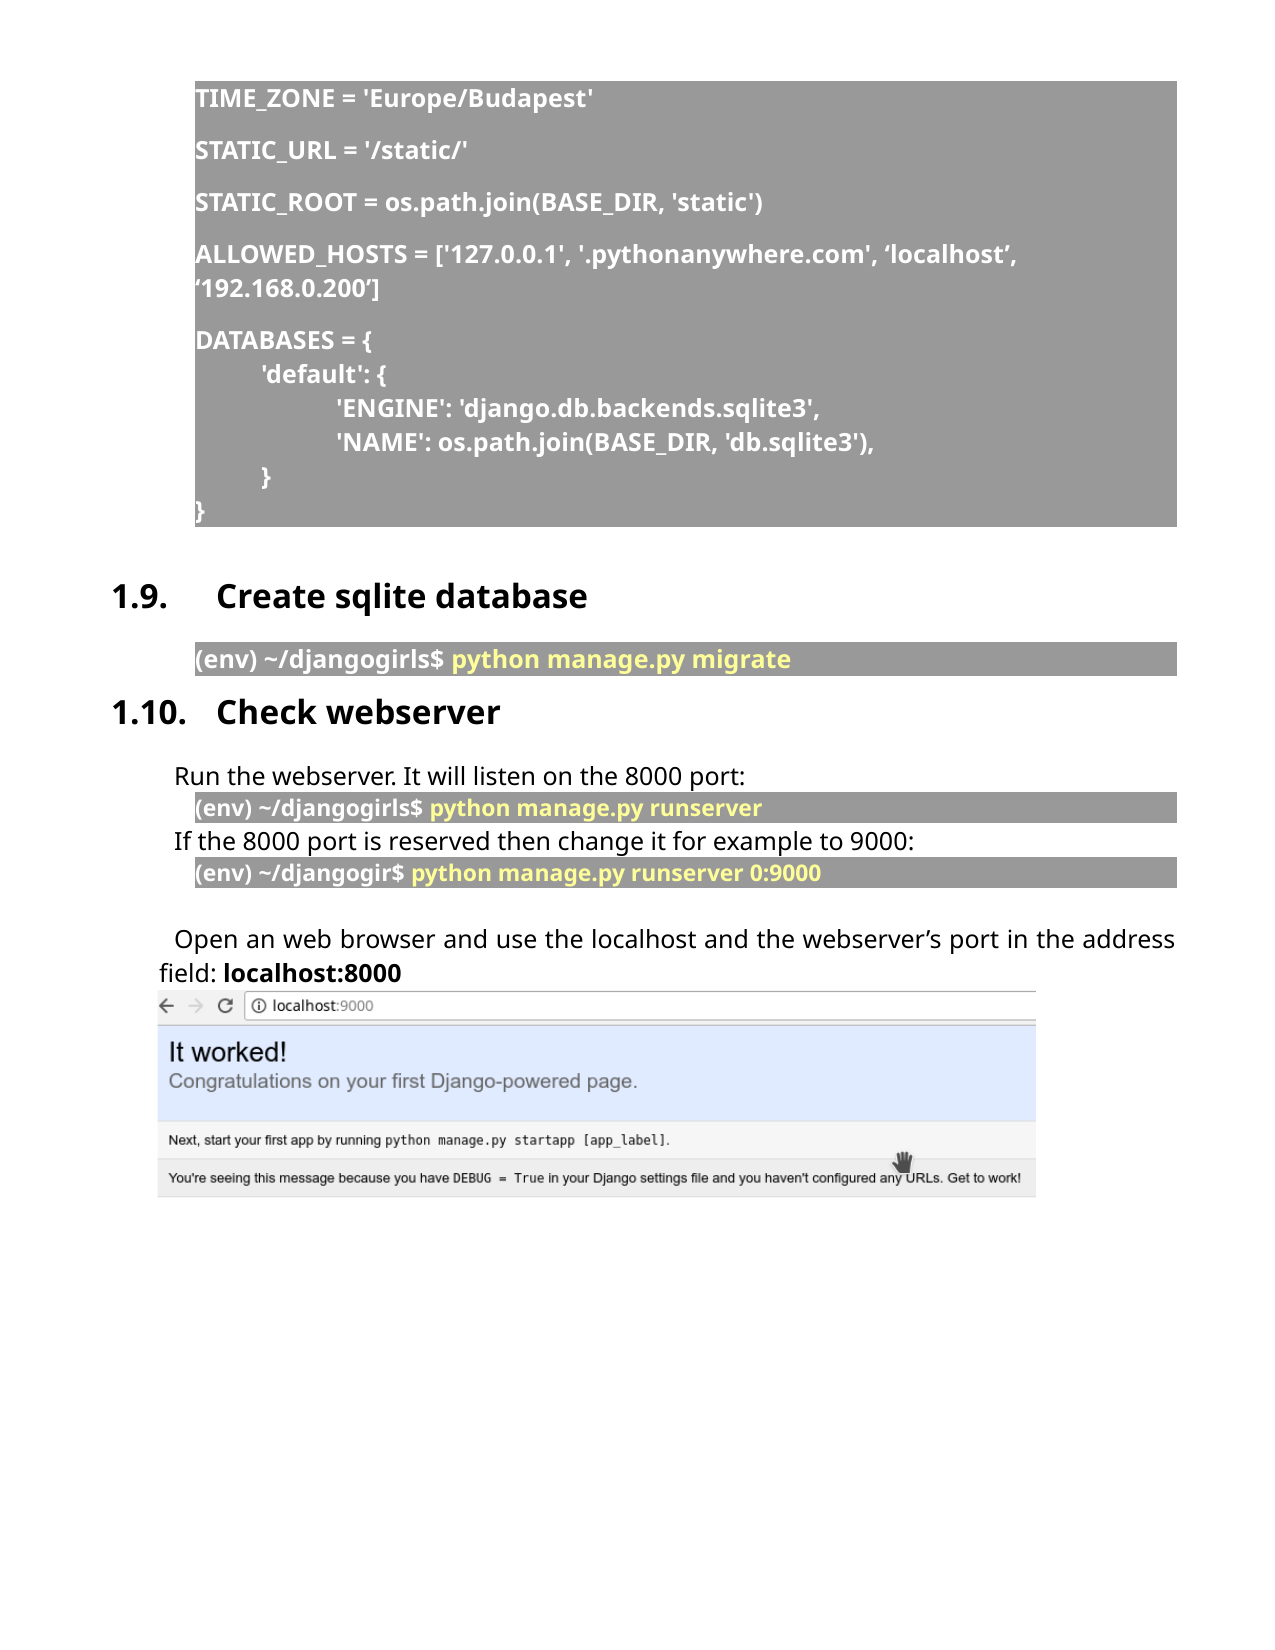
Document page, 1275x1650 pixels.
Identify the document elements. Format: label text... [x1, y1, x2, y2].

subtitle Create sqlite database [111, 572, 1177, 618]
text 'ENGINE': 'django.db.backends.sqlite3', [195, 391, 1177, 425]
picture [157, 990, 1036, 1251]
text Open an web browser and use the localhost and the webserver’s port in the address field: localhost:8000 [159, 922, 1177, 990]
text (env) ~/djangogirls$ python manage.py runserver [195, 792, 1177, 823]
text TIME_ZONE = 'Europe/Budapest' [195, 81, 1177, 115]
text DATABASES = { [195, 323, 1177, 357]
text } [195, 459, 1177, 493]
subtitle Check webserver [111, 688, 1177, 734]
text 'default': { [195, 357, 1177, 391]
text If the 8000 port is reserved then change it for example to 9000: [159, 823, 1177, 857]
text } [195, 493, 1177, 527]
text STATIC_URL = '/static/' [195, 133, 1177, 167]
text ALLOWED_HOSTS = ['127.0.0.1', '.pythonanywhere.com', ‘localhost’, ‘192.168.0.200’] [195, 237, 1177, 305]
text (env) ~/djangogirls$ python manage.py migrate [195, 642, 1177, 676]
text 'NAME': os.path.join(BASE_DIR, 'db.sqlite3'), [195, 425, 1177, 459]
text (env) ~/djangogir$ python manage.py runserver 0:9000 [195, 857, 1177, 888]
text Run the webserver. It will listen on the 8000 port: [159, 758, 1177, 792]
text STATIC_ROOT = os.path.join(BASE_DIR, 'static') [195, 185, 1177, 219]
